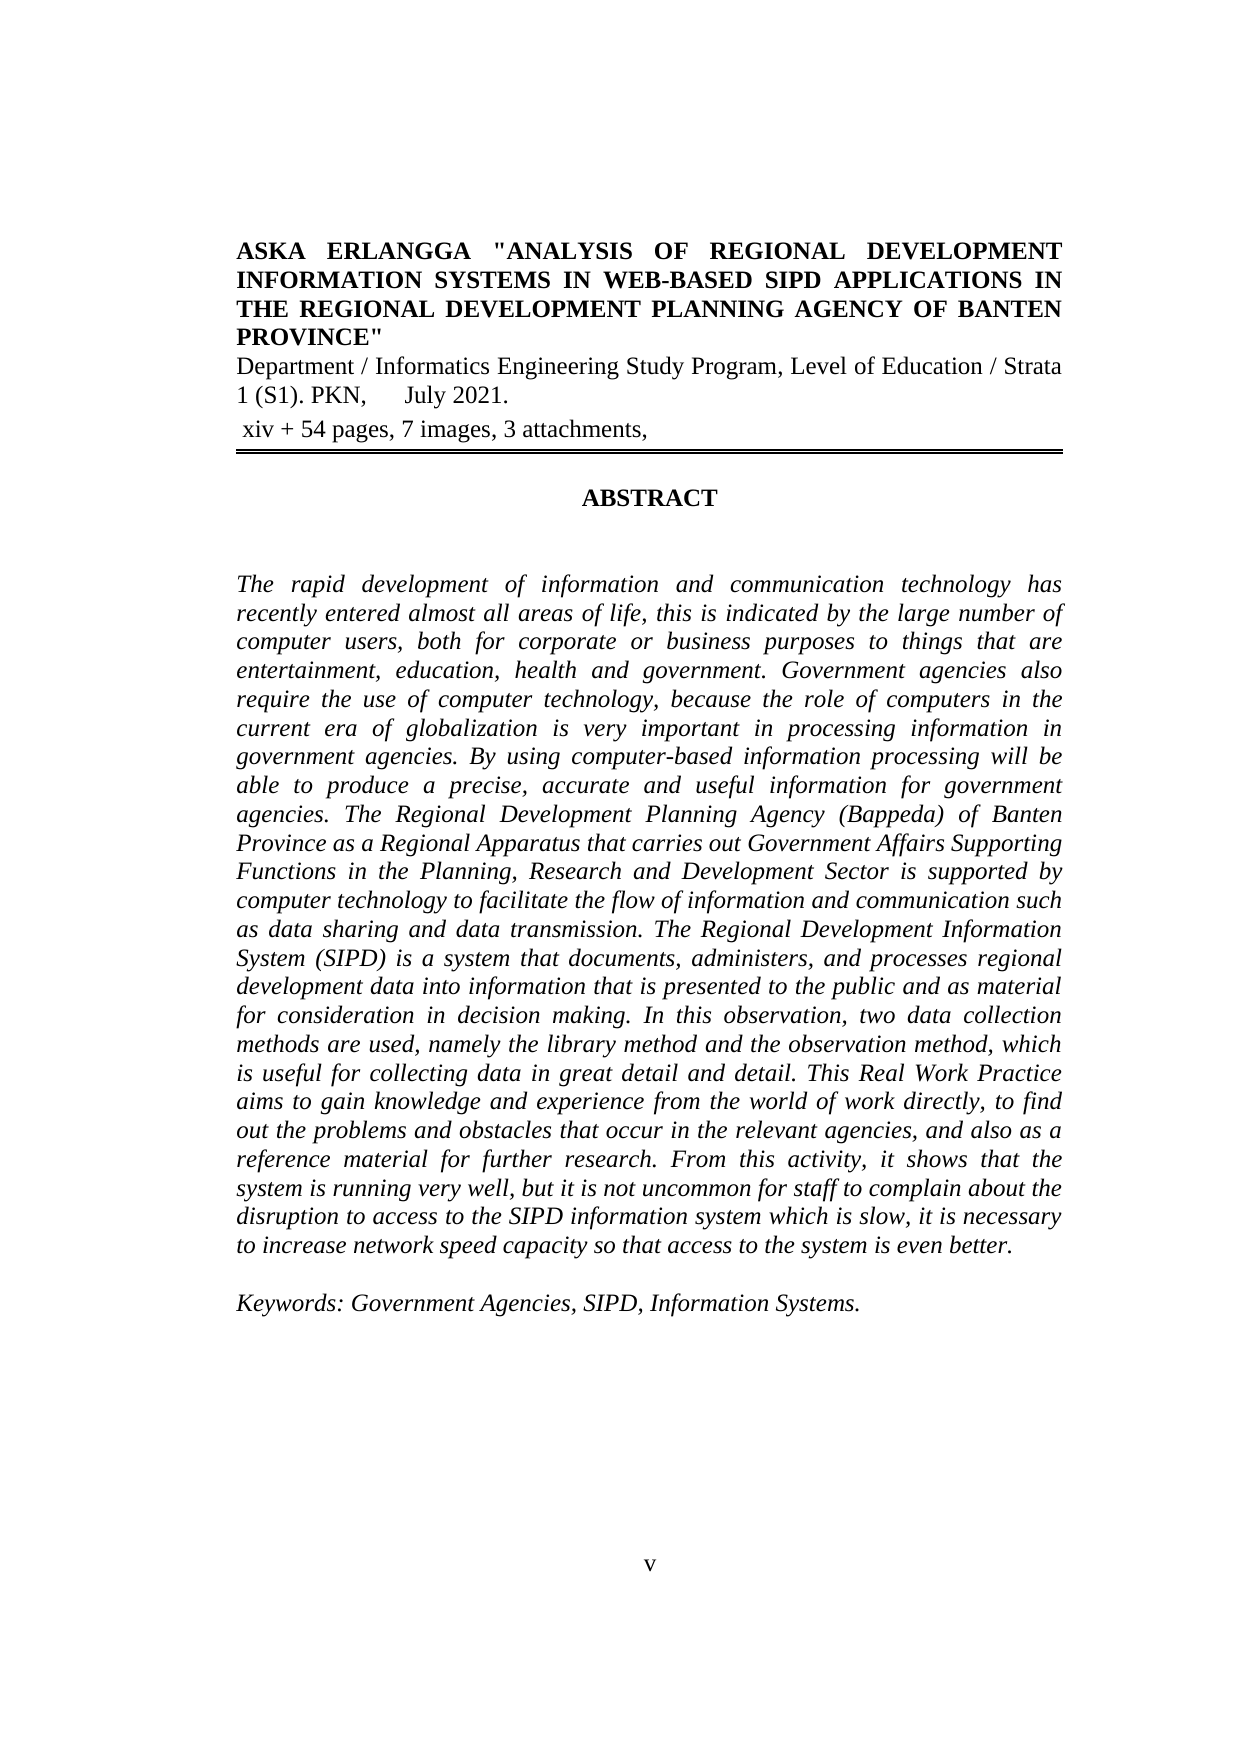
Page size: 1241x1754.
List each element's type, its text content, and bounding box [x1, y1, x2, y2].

text The rapid development of information and communication technology has recently entered almost all areas of life, this is indicated by the large number of computer users, both for corporate or business purposes to things that are entertainment, education, health and government. Government agencies also require the use of computer technology, because the role of computers in the current era of globalization is very important in processing information in government agencies. By using computer-based information processing will be able to produce a precise, accurate and useful information for government agencies. The Regional Development Planning Agency (Bappeda) of Banten Province as a Regional Apparatus that carries out Government Affairs Supporting Functions in the Planning, Research and Development Sector is supported by computer technology to facilitate the flow of information and communication such as data sharing and data transmission. The Regional Development Information System (SIPD) is a system that documents, administers, and processes regional development data into information that is presented to the public and as material for consideration in decision making. In this observation, two data collection methods are used, namely the library method and the observation method, which is useful for collecting data in great detail and detail. This Real Work Practice aims to gain knowledge and experience from the world of work directly, to find out the problems and obstacles that occur in the relevant agencies, and also as a reference material for further research. From this activity, it shows that the system is running very well, but it is not uncommon for staff to complain about the disruption to access to the SIPD information system which is slow, it is necessary to increase network speed capacity so that access to the system is even better. [236, 569, 1063, 1259]
text ASKA ERLANGGA "ANALYSIS OF REGIONAL DEVELOPMENT INFORMATION SYSTEMS IN WEB-BASED SIPD APPLICATIONS IN THE REGIONAL DEVELOPMENT PLANNING AGENCY OF BANTEN PROVINCE" [236, 236, 1063, 351]
text Department / Informatics Engineering Study Program, Level of Education / Strata 1 (S1). PKN, July 2021. [236, 351, 1063, 409]
table_header xiv + 54 pages, 7 images, 3 attachments, [236, 409, 1062, 449]
text Keywords: Government Agencies, SIPD, Information Systems. [236, 1288, 1063, 1316]
text ABSTRACT [236, 483, 1063, 511]
